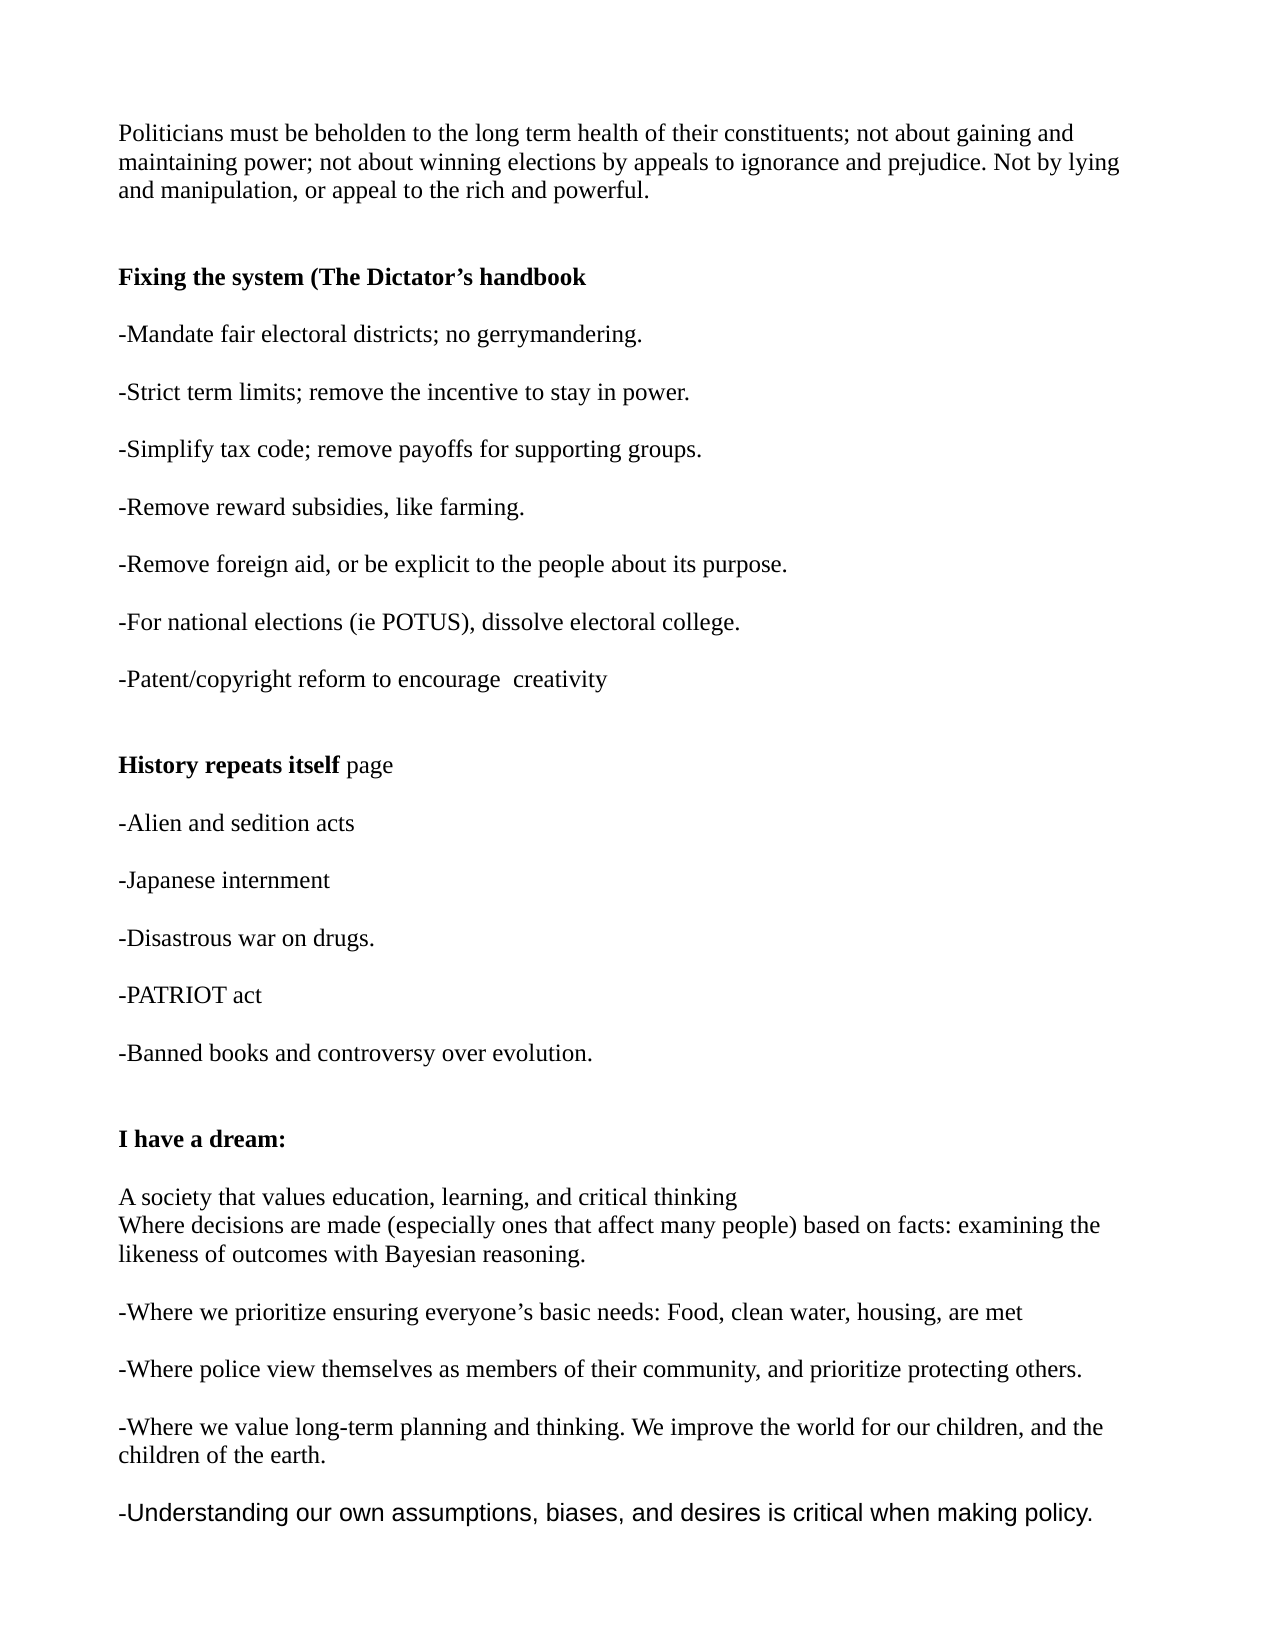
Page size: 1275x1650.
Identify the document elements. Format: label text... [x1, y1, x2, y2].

text -PATRIOT act [118, 981, 1157, 1009]
text -Banned books and controversy over evolution. [118, 1038, 1157, 1067]
text -For national elections (ie POTUS), dissolve electoral college. [118, 607, 1157, 636]
text -Where we prioritize ensuring everyone’s basic needs: Food, clean water, housing, are met [118, 1297, 1157, 1326]
text Where decisions are made (especially ones that affect many people) based on facts: examining the likeness of outcomes with Bayesian reasoning. [118, 1211, 1157, 1268]
text -Disastrous war on drugs. [118, 923, 1157, 952]
text I have a dream: [118, 1124, 1157, 1153]
text -Where we value long-term planning and thinking. We improve the world for our children, and the children of the earth. [118, 1412, 1157, 1469]
text -Alien and sedition acts [118, 808, 1157, 837]
text -Remove foreign aid, or be explicit to the people about its purpose. [118, 549, 1157, 578]
text A society that values education, learning, and critical thinking [118, 1182, 1157, 1211]
text -Where police view themselves as members of their community, and prioritize protecting others. [118, 1354, 1157, 1383]
text Politicians must be beholden to the long term health of their constituents; not about gaining and maintaining power; not about winning elections by appeals to ignorance and prejudice. Not by lying and manipulation, or appeal to the rich and powerful. [118, 118, 1157, 204]
text -Remove reward subsidies, like farming. [118, 492, 1157, 521]
text -Mandate fair electoral districts; no gerrymandering. [118, 319, 1157, 348]
text -Simplify tax code; remove payoffs for supporting groups. [118, 434, 1157, 463]
text -Strict term limits; remove the incentive to stay in power. [118, 377, 1157, 406]
text History repeats itself page [118, 751, 1157, 779]
text -Japanese internment [118, 866, 1157, 894]
text -Understanding our own assumptions, biases, and desires is critical when making policy. [118, 1498, 1157, 1527]
text -Patent/copyright reform to encourage creativity [118, 664, 1157, 693]
text Fixing the system (The Dictator’s handbook [118, 262, 1157, 291]
